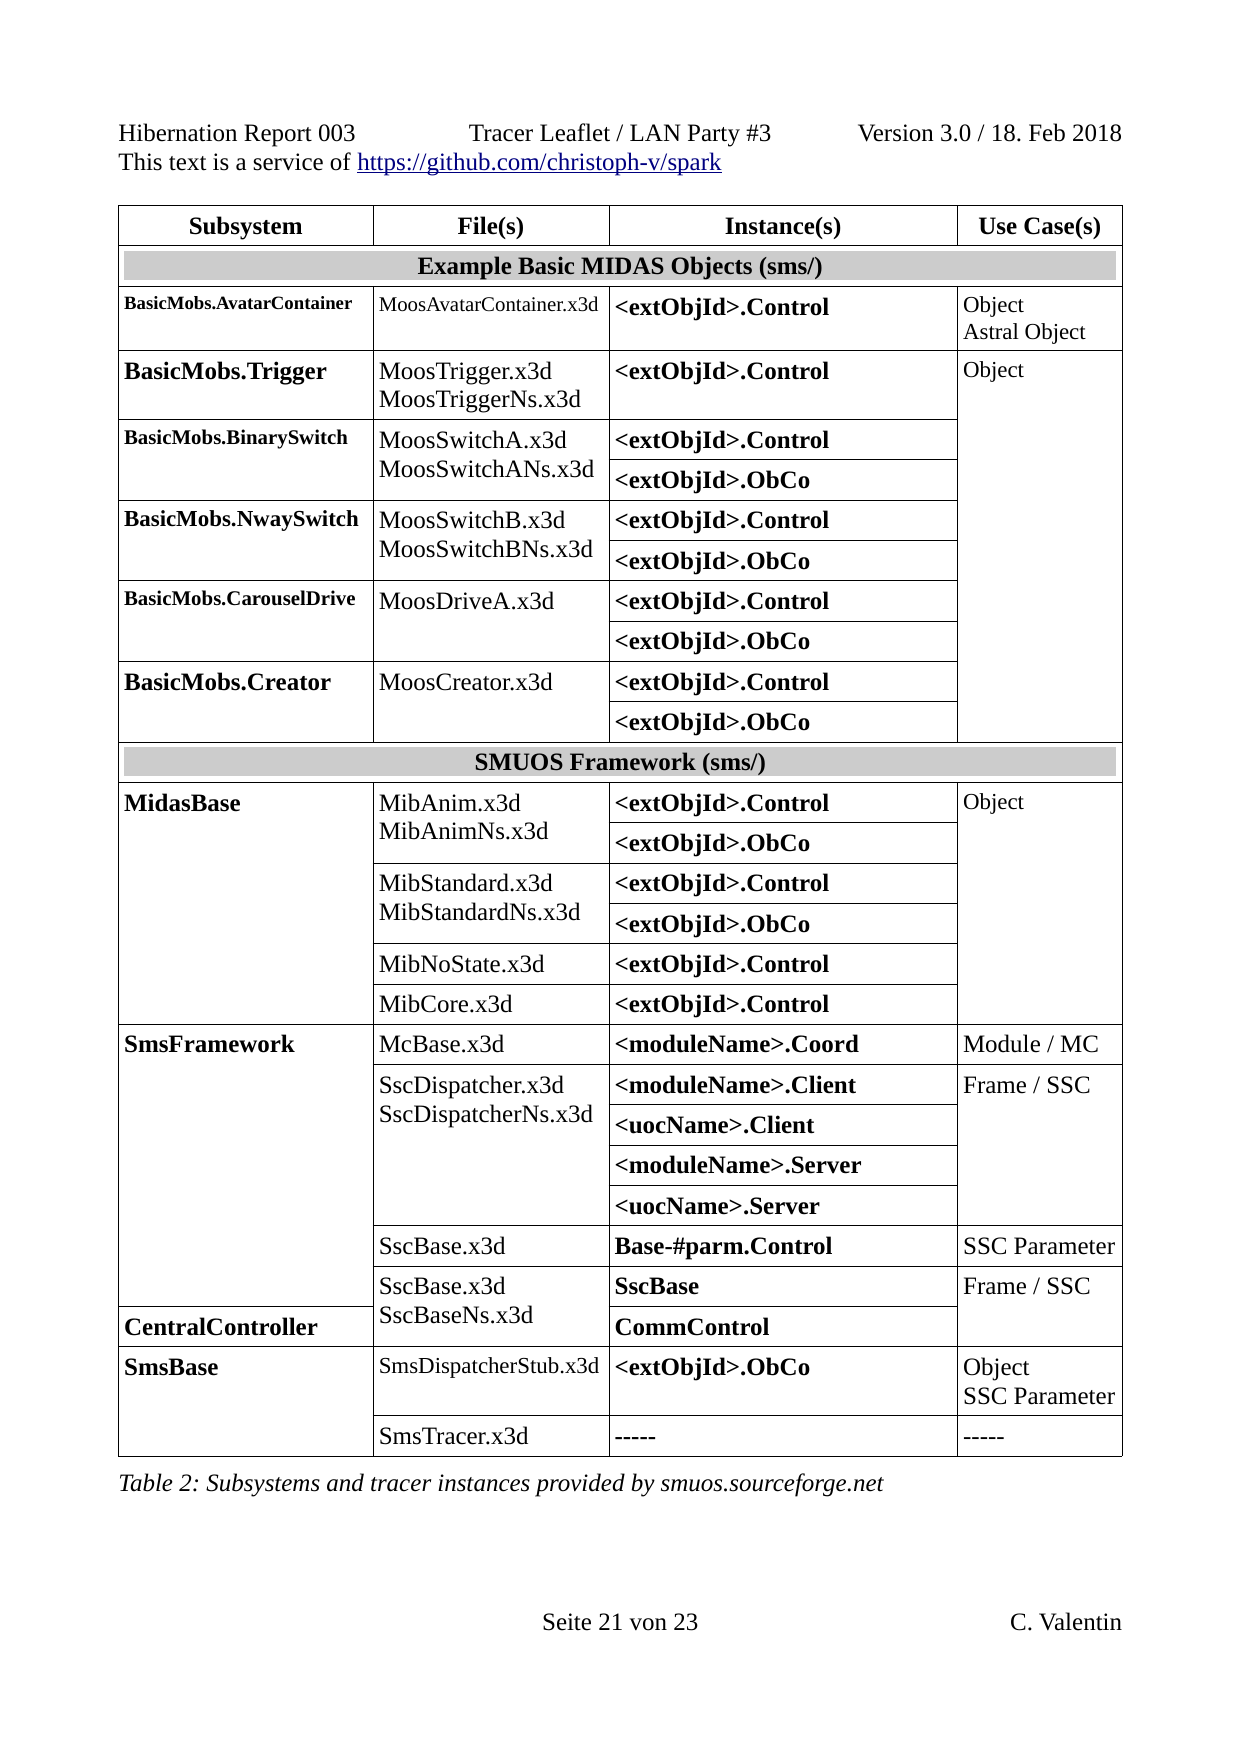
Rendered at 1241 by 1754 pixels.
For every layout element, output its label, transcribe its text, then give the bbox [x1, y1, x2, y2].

table_header File(s) [374, 206, 609, 245]
table_cell MibStandard.x3d MibStandardNs.x3d [374, 864, 609, 943]
table_cell <extObjId>.ObCo [610, 460, 957, 500]
table_cell Base-#parm.Control [610, 1226, 957, 1266]
table_cell MoosAvatarContainer.x3d [374, 287, 609, 350]
table_cell Object Astral Object [958, 287, 1122, 350]
text Table 2: Subsystems and tracer instances provided by smuos.sourceforge.net [118, 1468, 1122, 1497]
table_cell Object [958, 783, 1122, 1024]
table_cell BasicMobs.Trigger [119, 351, 373, 419]
table_cell MoosSwitchA.x3d MoosSwitchANs.x3d [374, 420, 609, 500]
table_cell <moduleName>.Client [610, 1065, 957, 1104]
table_cell MoosSwitchB.x3d MoosSwitchBNs.x3d [374, 501, 609, 580]
table_cell <extObjId>.Control [610, 287, 957, 350]
table_header Subsystem [119, 206, 373, 245]
table_cell Frame / SSC [958, 1267, 1122, 1346]
table_cell MoosCreator.x3d [374, 662, 609, 742]
table_cell <extObjId>.ObCo [610, 823, 957, 862]
table_cell MibCore.x3d [374, 985, 609, 1024]
table_cell MibAnim.x3d MibAnimNs.x3d [374, 783, 609, 862]
table_cell CentralController [119, 1307, 373, 1346]
table_cell <extObjId>.ObCo [610, 702, 957, 742]
table_cell <uocName>.Server [610, 1186, 957, 1225]
table_cell SSC Parameter [958, 1226, 1122, 1266]
table_cell <extObjId>.Control [610, 351, 957, 419]
table_cell <extObjId>.Control [610, 864, 957, 903]
table_cell SmsFramework [119, 1025, 373, 1306]
table_cell BasicMobs.Creator [119, 662, 373, 742]
table_cell SscBase.x3d SscBaseNs.x3d [374, 1267, 609, 1346]
table_cell Object [958, 351, 1122, 742]
table_cell SmsDispatcherStub.x3d [374, 1347, 609, 1415]
table_cell BasicMobs.NwaySwitch [119, 501, 373, 580]
table_cell <moduleName>.Coord [610, 1025, 957, 1064]
table_cell BasicMobs.CarouselDrive [119, 581, 373, 661]
table_cell Object SSC Parameter [958, 1347, 1122, 1415]
table_cell <extObjId>.Control [610, 501, 957, 540]
table_cell <extObjId>.ObCo [610, 1347, 957, 1415]
table_cell SscBase.x3d [374, 1226, 609, 1266]
table_cell BasicMobs.BinarySwitch [119, 420, 373, 500]
table_cell <extObjId>.Control [610, 944, 957, 983]
table_cell Module / MC [958, 1025, 1122, 1064]
table_cell <extObjId>.Control [610, 662, 957, 701]
table_cell SmsTracer.x3d [374, 1416, 609, 1456]
table_cell <extObjId>.ObCo [610, 622, 957, 661]
table_cell <extObjId>.Control [610, 581, 957, 621]
table_cell MibNoState.x3d [374, 944, 609, 983]
table_cell <uocName>.Client [610, 1105, 957, 1145]
table_cell BasicMobs.AvatarContainer [119, 287, 373, 350]
table_cell <extObjId>.ObCo [610, 541, 957, 580]
table_cell ----- [958, 1416, 1122, 1456]
table_cell MoosDriveA.x3d [374, 581, 609, 661]
table_cell ----- [610, 1416, 957, 1456]
table_header Instance(s) [610, 206, 957, 245]
table_cell <extObjId>.Control [610, 783, 957, 822]
table_cell SscDispatcher.x3d SscDispatcherNs.x3d [374, 1065, 609, 1225]
table_cell McBase.x3d [374, 1025, 609, 1064]
table_cell <extObjId>.Control [610, 985, 957, 1024]
table_cell SMUOS Framework (sms/) [119, 743, 1122, 782]
table_cell MoosTrigger.x3d MoosTriggerNs.x3d [374, 351, 609, 419]
table_cell <extObjId>.ObCo [610, 904, 957, 943]
table_cell MidasBase [119, 783, 373, 1024]
table_cell <moduleName>.Server [610, 1146, 957, 1185]
table_cell SmsBase [119, 1347, 373, 1456]
table_cell SscBase [610, 1267, 957, 1306]
table_cell Frame / SSC [958, 1065, 1122, 1225]
table_cell <extObjId>.Control [610, 420, 957, 459]
table_cell CommControl [610, 1307, 957, 1346]
table_header Use Case(s) [958, 206, 1122, 245]
table_cell Example Basic MIDAS Objects (sms/) [119, 246, 1122, 286]
